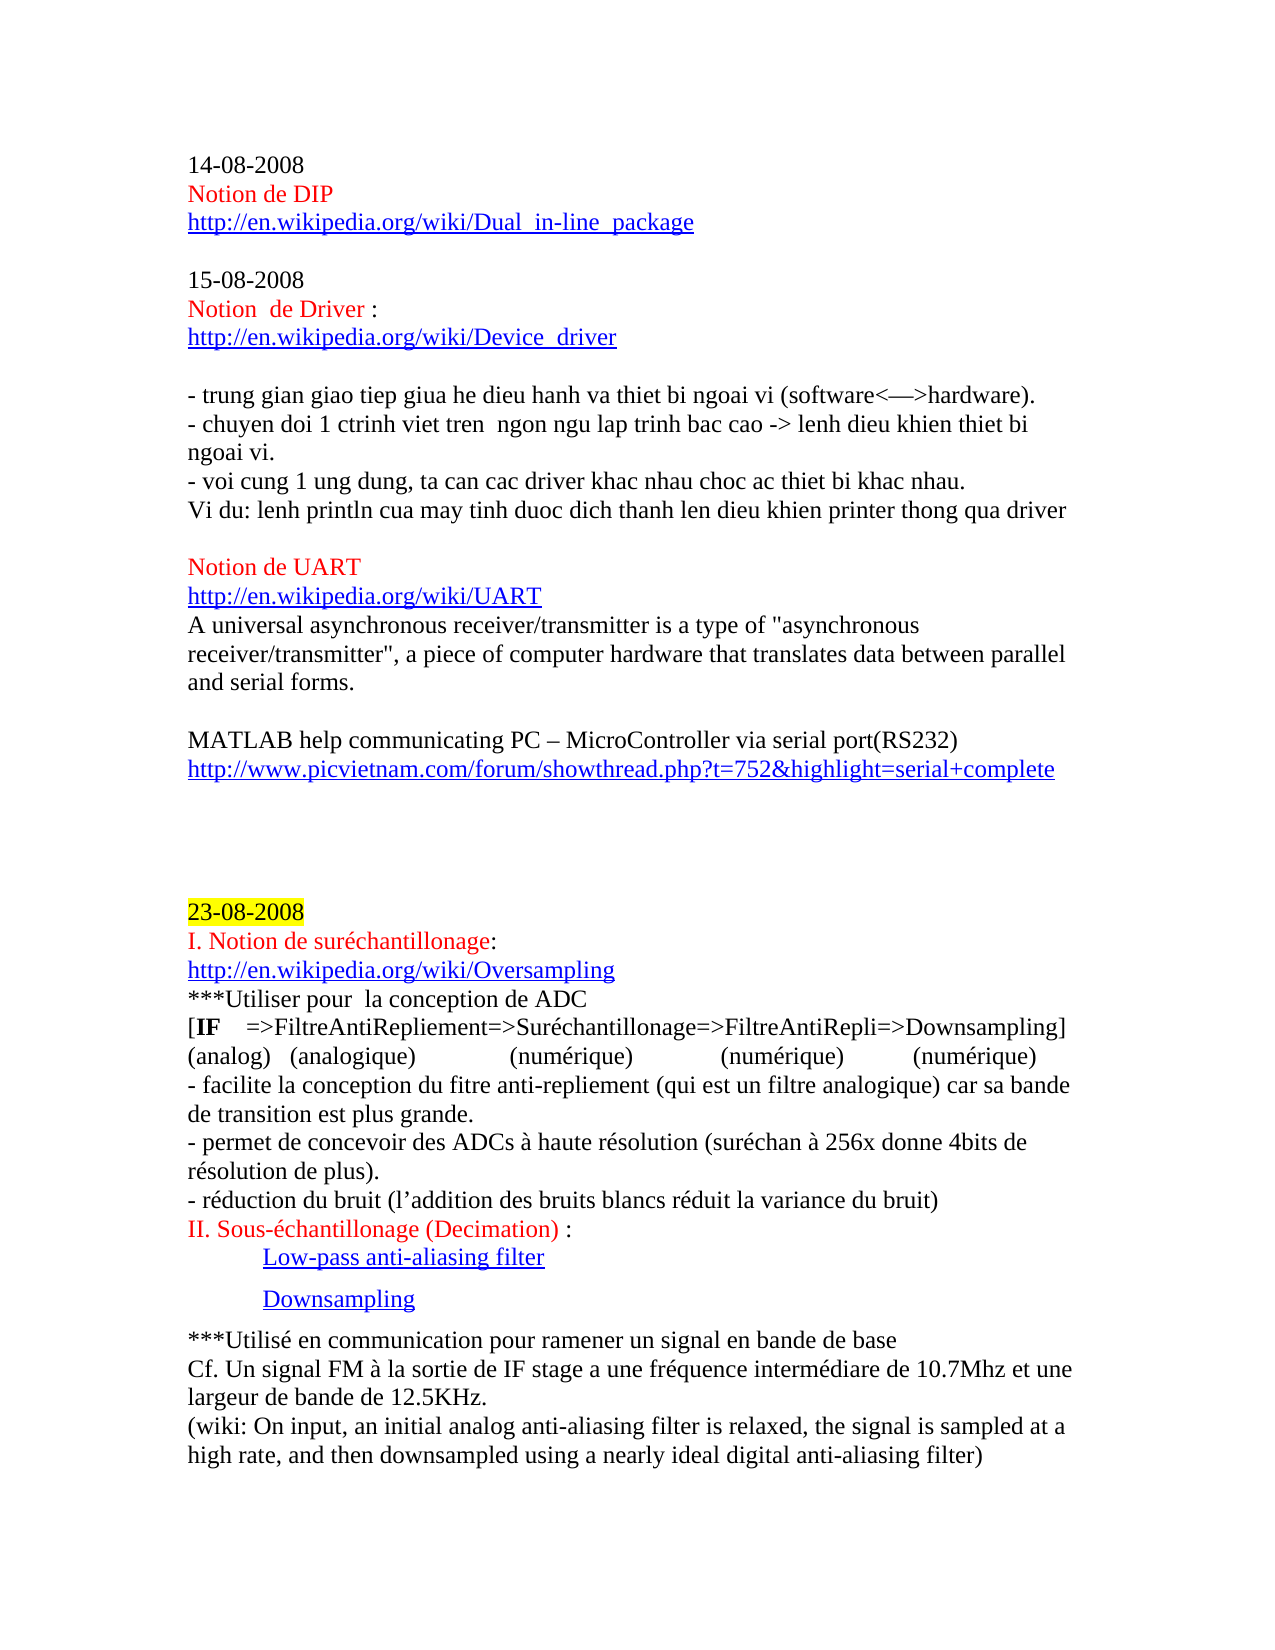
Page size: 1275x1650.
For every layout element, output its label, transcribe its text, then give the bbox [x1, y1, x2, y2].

list Low-pass anti-aliasing filter [225, 1242, 1087, 1271]
text Notion de UART [187, 552, 1087, 581]
text - trung gian giao tiep giua he dieu hanh va thiet bi ngoai vi (software<—>hardware). [187, 380, 1087, 409]
text 15-08-2008 [187, 265, 1087, 294]
text 23-08-2008 [187, 897, 1087, 926]
text 14-08-2008 [187, 150, 1087, 179]
text ***Utilisé en communication pour ramener un signal en bande de base [187, 1325, 1087, 1354]
text - facilite la conception du fitre anti-repliement (qui est un filtre analogique) car sa bande de transition est plus grande. [187, 1070, 1087, 1127]
text Cf. Un signal FM à la sortie de IF stage a une fréquence intermédiare de 10.7Mhz et une largeur de bande de 12.5KHz. [187, 1354, 1087, 1411]
text http://www.picvietnam.com/forum/showthread.php?t=752&highlight=serial+complete [187, 754, 1087, 782]
text MATLAB help communicating PC – MicroController via serial port(RS232) [187, 725, 1087, 754]
text Vi du: lenh println cua may tinh duoc dich thanh len dieu khien printer thong qua driver [187, 495, 1087, 524]
text II. Sous-échantillonage (Decimation) : [187, 1214, 1087, 1242]
text - réduction du bruit (l’addition des bruits blancs réduit la variance du bruit) [187, 1185, 1087, 1214]
text I. Notion de suréchantillonage: [187, 926, 1087, 955]
text http://en.wikipedia.org/wiki/Oversampling [187, 955, 1087, 984]
list Downsampling [225, 1284, 1087, 1312]
text [IF =>FiltreAntiRepliement=>Suréchantillonage=>FiltreAntiRepli=>Downsampling] [187, 1012, 1087, 1041]
text - permet de concevoir des ADCs à haute résolution (suréchan à 256x donne 4bits de résolution de plus). [187, 1127, 1087, 1185]
text (analog) (analogique) (numérique) (numérique) (numérique) [187, 1041, 1087, 1070]
text - chuyen doi 1 ctrinh viet tren ngon ngu lap trinh bac cao -> lenh dieu khien thiet bi ngoai vi. [187, 409, 1087, 466]
text A universal asynchronous receiver/transmitter is a type of "asynchronous receiver/transmitter", a piece of computer hardware that translates data between parallel and serial forms. [187, 610, 1087, 696]
text http://en.wikipedia.org/wiki/Dual_in-line_package [187, 207, 1087, 236]
text (wiki: On input, an initial analog anti-aliasing filter is relaxed, the signal is sampled at a high rate, and then downsampled using a nearly ideal digital anti-aliasing filter) [187, 1411, 1087, 1469]
text http://en.wikipedia.org/wiki/Device_driver [187, 322, 1087, 351]
text ***Utiliser pour la conception de ADC [187, 984, 1087, 1012]
text Notion de DIP [187, 179, 1087, 207]
text Notion de Driver : [187, 294, 1087, 322]
text - voi cung 1 ung dung, ta can cac driver khac nhau choc ac thiet bi khac nhau. [187, 466, 1087, 495]
text http://en.wikipedia.org/wiki/UART [187, 581, 1087, 610]
